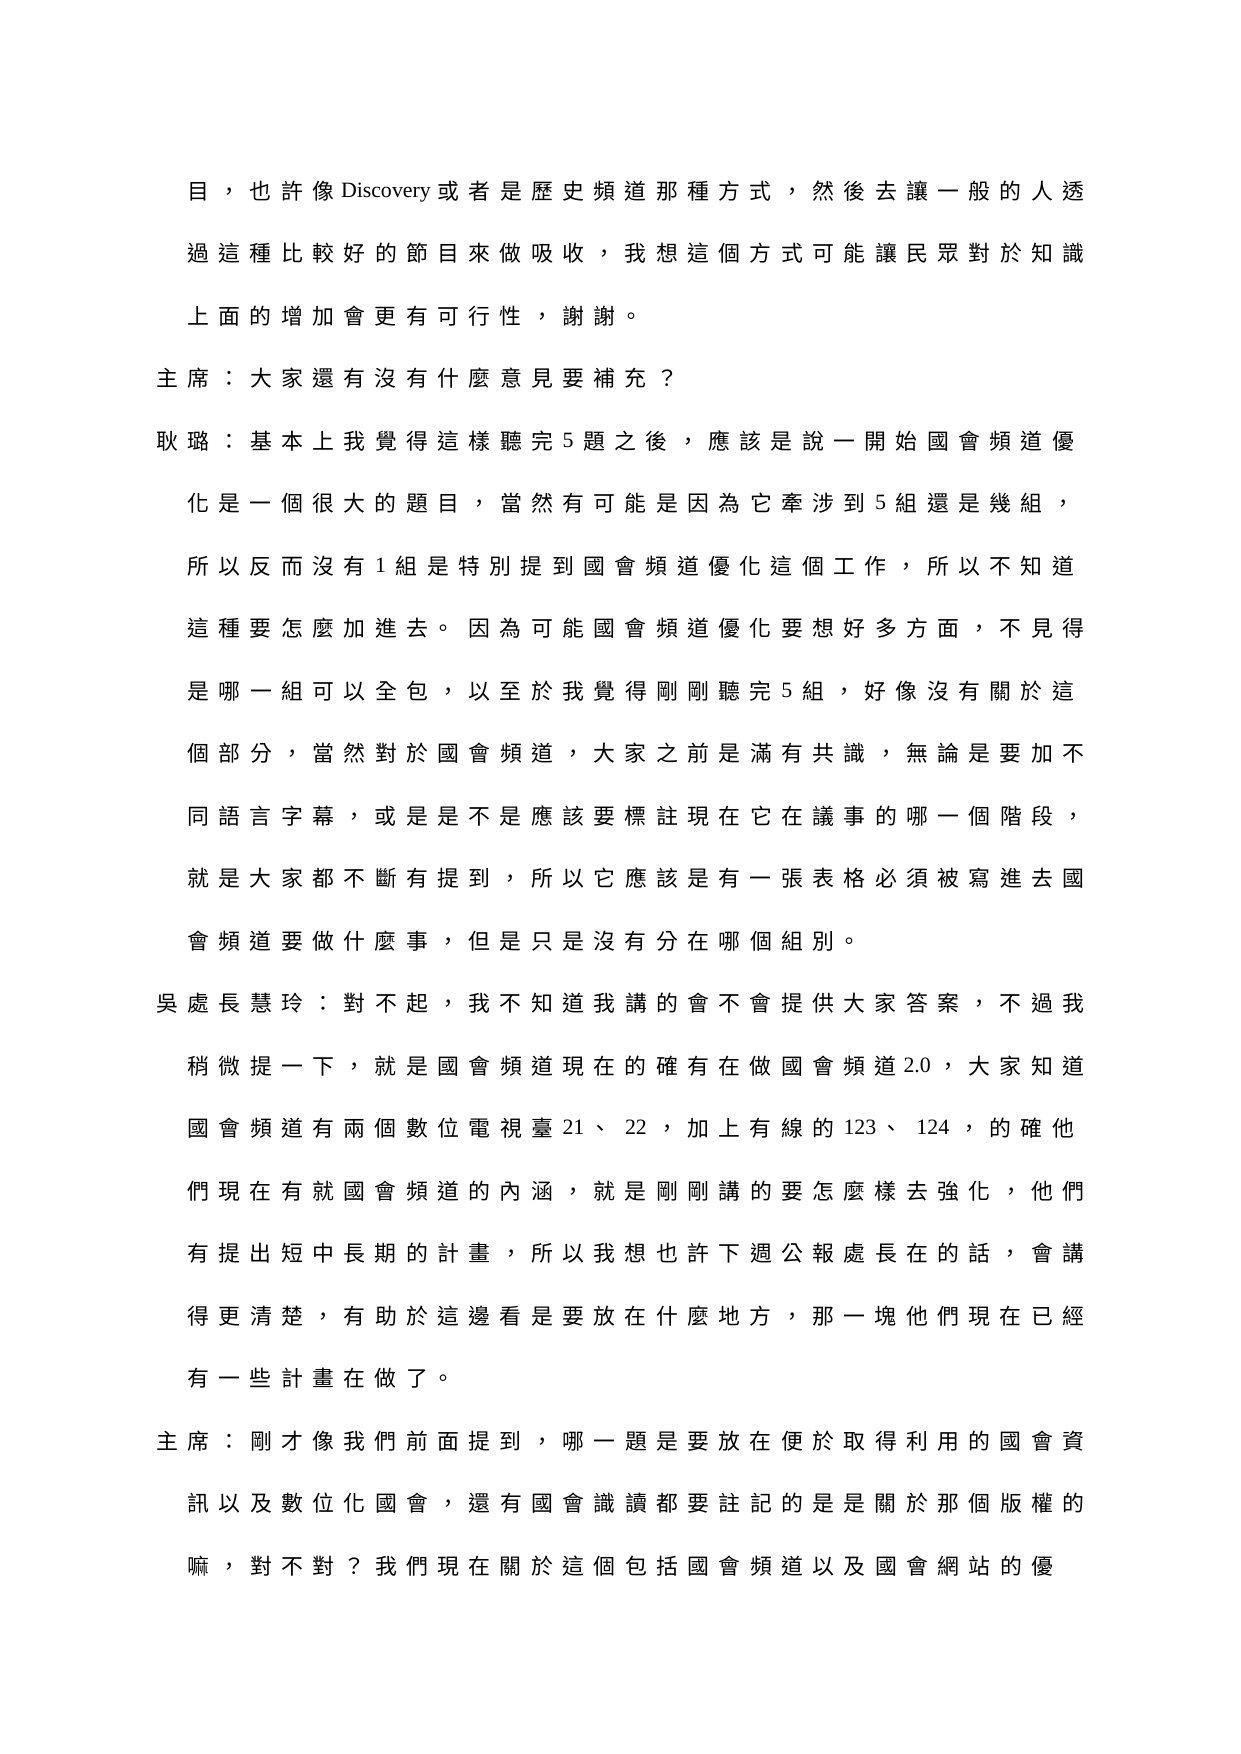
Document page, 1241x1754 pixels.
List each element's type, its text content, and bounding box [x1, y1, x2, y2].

text 吳處長慧玲：對不起，我不知道我講的會不會提供大家答案，不過我稍微提一下，就是國會頻道現在的確有在做國會頻道2.0，大家知道國會頻道有兩個數位電視臺21、22，加上有線的123、124，的確他們現在有就國會頻道的內涵，就是剛剛講的要怎麼樣去強化，他們有提出短中長期的計畫，所以我想也許下週公報處長在的話，會講得更清楚，有助於這邊看是要放在什麼地方，那一塊他們現在已經有一些計畫在做了。 [151, 971, 1089, 1408]
text 主席：剛才像我們前面提到，哪一題是要放在便於取得利用的國會資訊以及數位化國會，還有國會識讀都要註記的是是關於那個版權的嘛，對不對？我們現在關於這個包括國會頻道以及國會網站的優 [151, 1408, 1089, 1596]
text 耿璐：基本上我覺得這樣聽完5題之後，應該是說一開始國會頻道優化是一個很大的題目，當然有可能是因為它牽涉到5組還是幾組，所以反而沒有1組是特別提到國會頻道優化這個工作，所以不知道這種要怎麼加進去。因為可能國會頻道優化要想好多方面，不見得是哪一組可以全包，以至於我覺得剛剛聽完5組，好像沒有關於這個部分，當然對於國會頻道，大家之前是滿有共識，無論是要加不同語言字幕，或是是不是應該要標註現在它在議事的哪一個階段，就是大家都不斷有提到，所以它應該是有一張表格必須被寫進去國會頻道要做什麼事，但是只是沒有分在哪個組別。 [151, 408, 1089, 971]
text 主席：大家還有沒有什麼意見要補充？ [151, 346, 1089, 408]
text 目，也許像Discovery或者是歷史頻道那種方式，然後去讓一般的人透過這種比較好的節目來做吸收，我想這個方式可能讓民眾對於知識上面的增加會更有可行性，謝謝。 [151, 158, 1089, 346]
